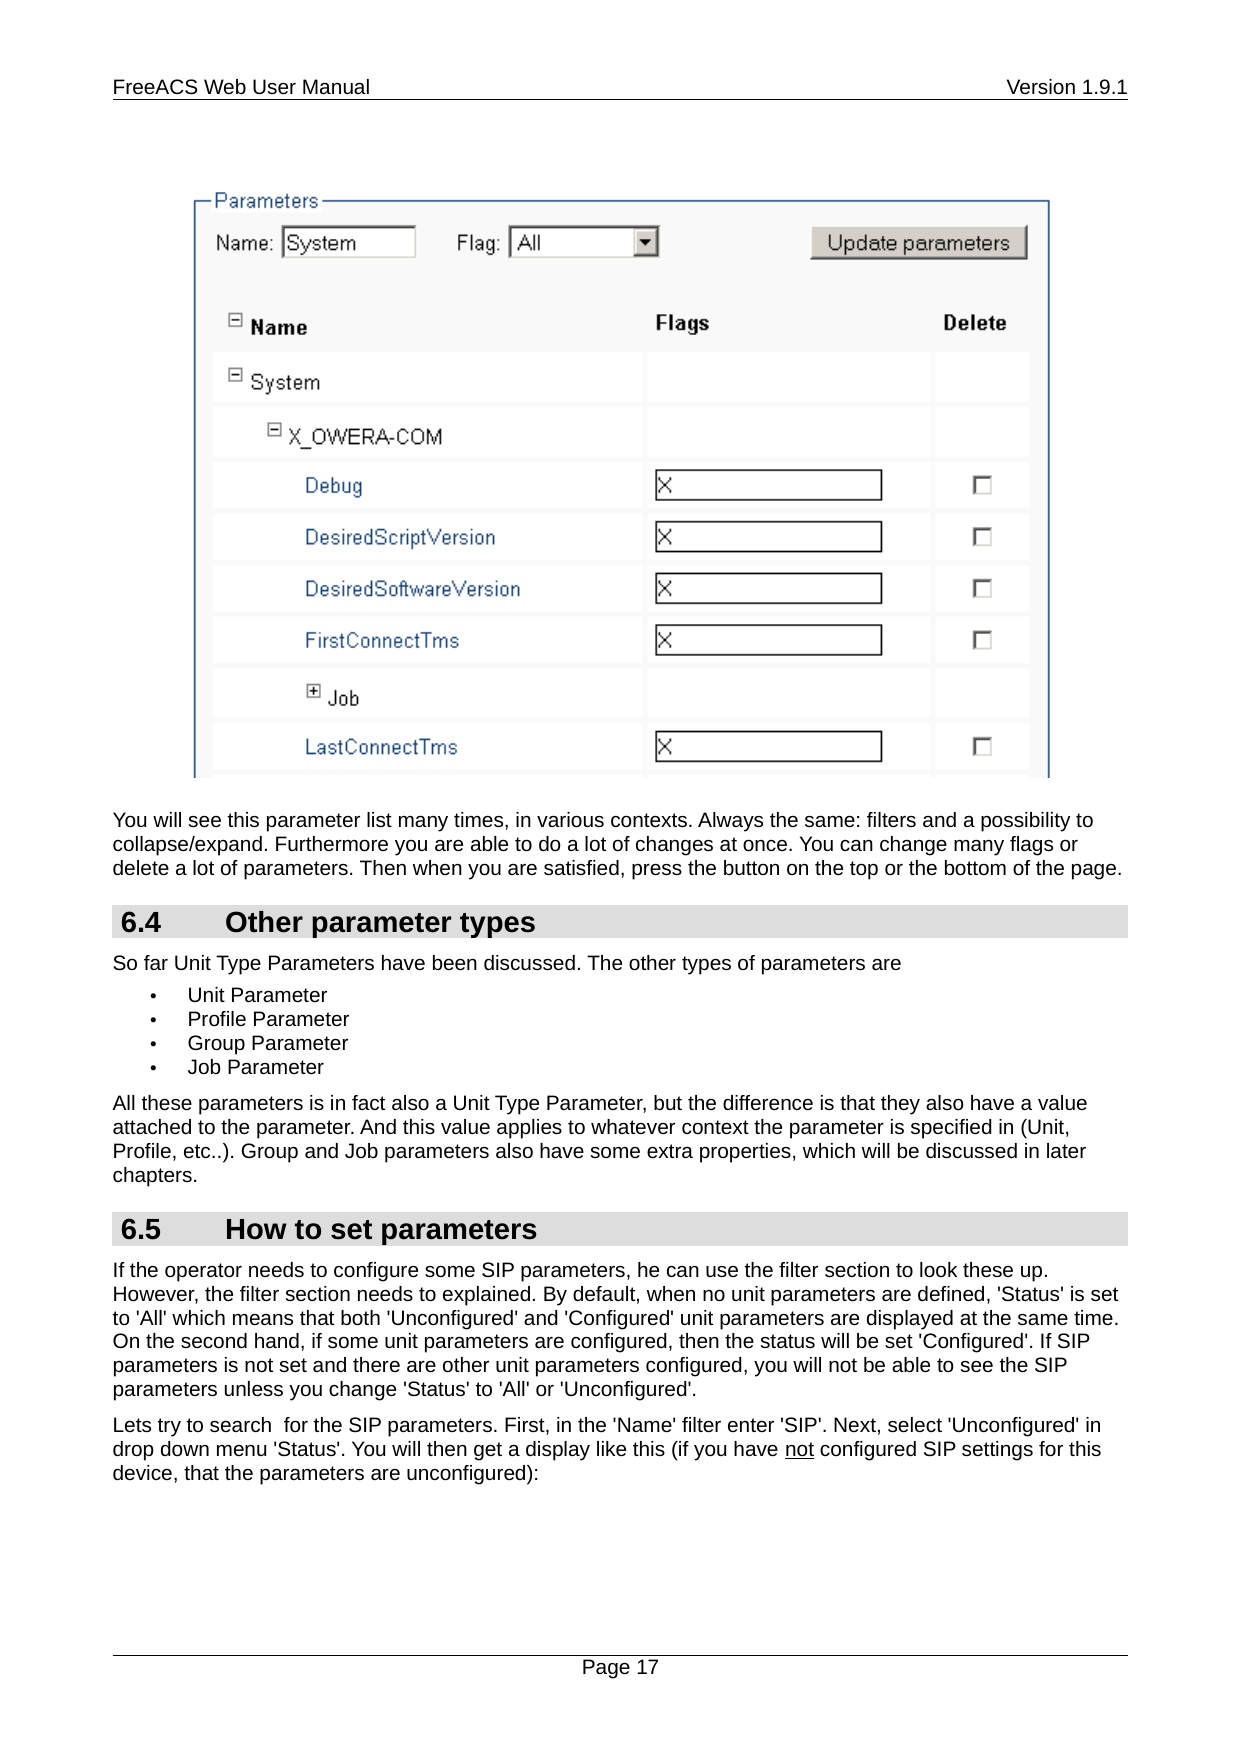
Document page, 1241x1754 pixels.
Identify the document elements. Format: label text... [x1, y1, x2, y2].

text All these parameters is in fact also a Unit Type Parameter, but the difference is that they also have a value attached to the parameter. And this value applies to whatever context the parameter is specified in (Unit, Profile, etc..). Group and Job parameters also have some extra properties, which will be discussed in later chapters. [112, 1091, 1128, 1187]
list Group Parameter [150, 1031, 1128, 1055]
list Unit Parameter [150, 983, 1128, 1007]
picture [188, 192, 1053, 778]
text You will see this parameter list many times, in various contexts. Always the same: filters and a possibility to collapse/expand. Furthermore you are able to do a lot of changes at once. You can change many flags or delete a lot of parameters. Then when you are satisfied, press the button on the top or the bottom of the page. [112, 162, 1128, 880]
list Profile Parameter [150, 1007, 1128, 1031]
subtitle Other parameter types [112, 905, 1128, 938]
subtitle How to set parameters [112, 1212, 1128, 1246]
list Job Parameter [150, 1055, 1128, 1079]
text So far Unit Type Parameters have been discussed. The other types of parameters are [112, 950, 1128, 974]
text Lets try to search for the SIP parameters. First, in the 'Name' filter enter 'SIP'. Next, select 'Unconfigured' in drop down menu 'Status'. You will then get a display like this (if you have not configured SIP settings for this device, that the parameters are unconfigured): [112, 1413, 1128, 1485]
text If the operator needs to configure some SIP parameters, he can use the filter section to look these up. However, the filter section needs to explained. By default, when no unit parameters are defined, 'Status' is set to 'All' which means that both 'Unconfigured' and 'Configured' unit parameters are displayed at the same time. On the second hand, if some unit parameters are configured, then the status will be set 'Configured'. If SIP parameters is not set and there are other unit parameters configured, you will not be able to see the SIP parameters unless you change 'Status' to 'All' or 'Unconfigured'. [112, 1257, 1128, 1401]
